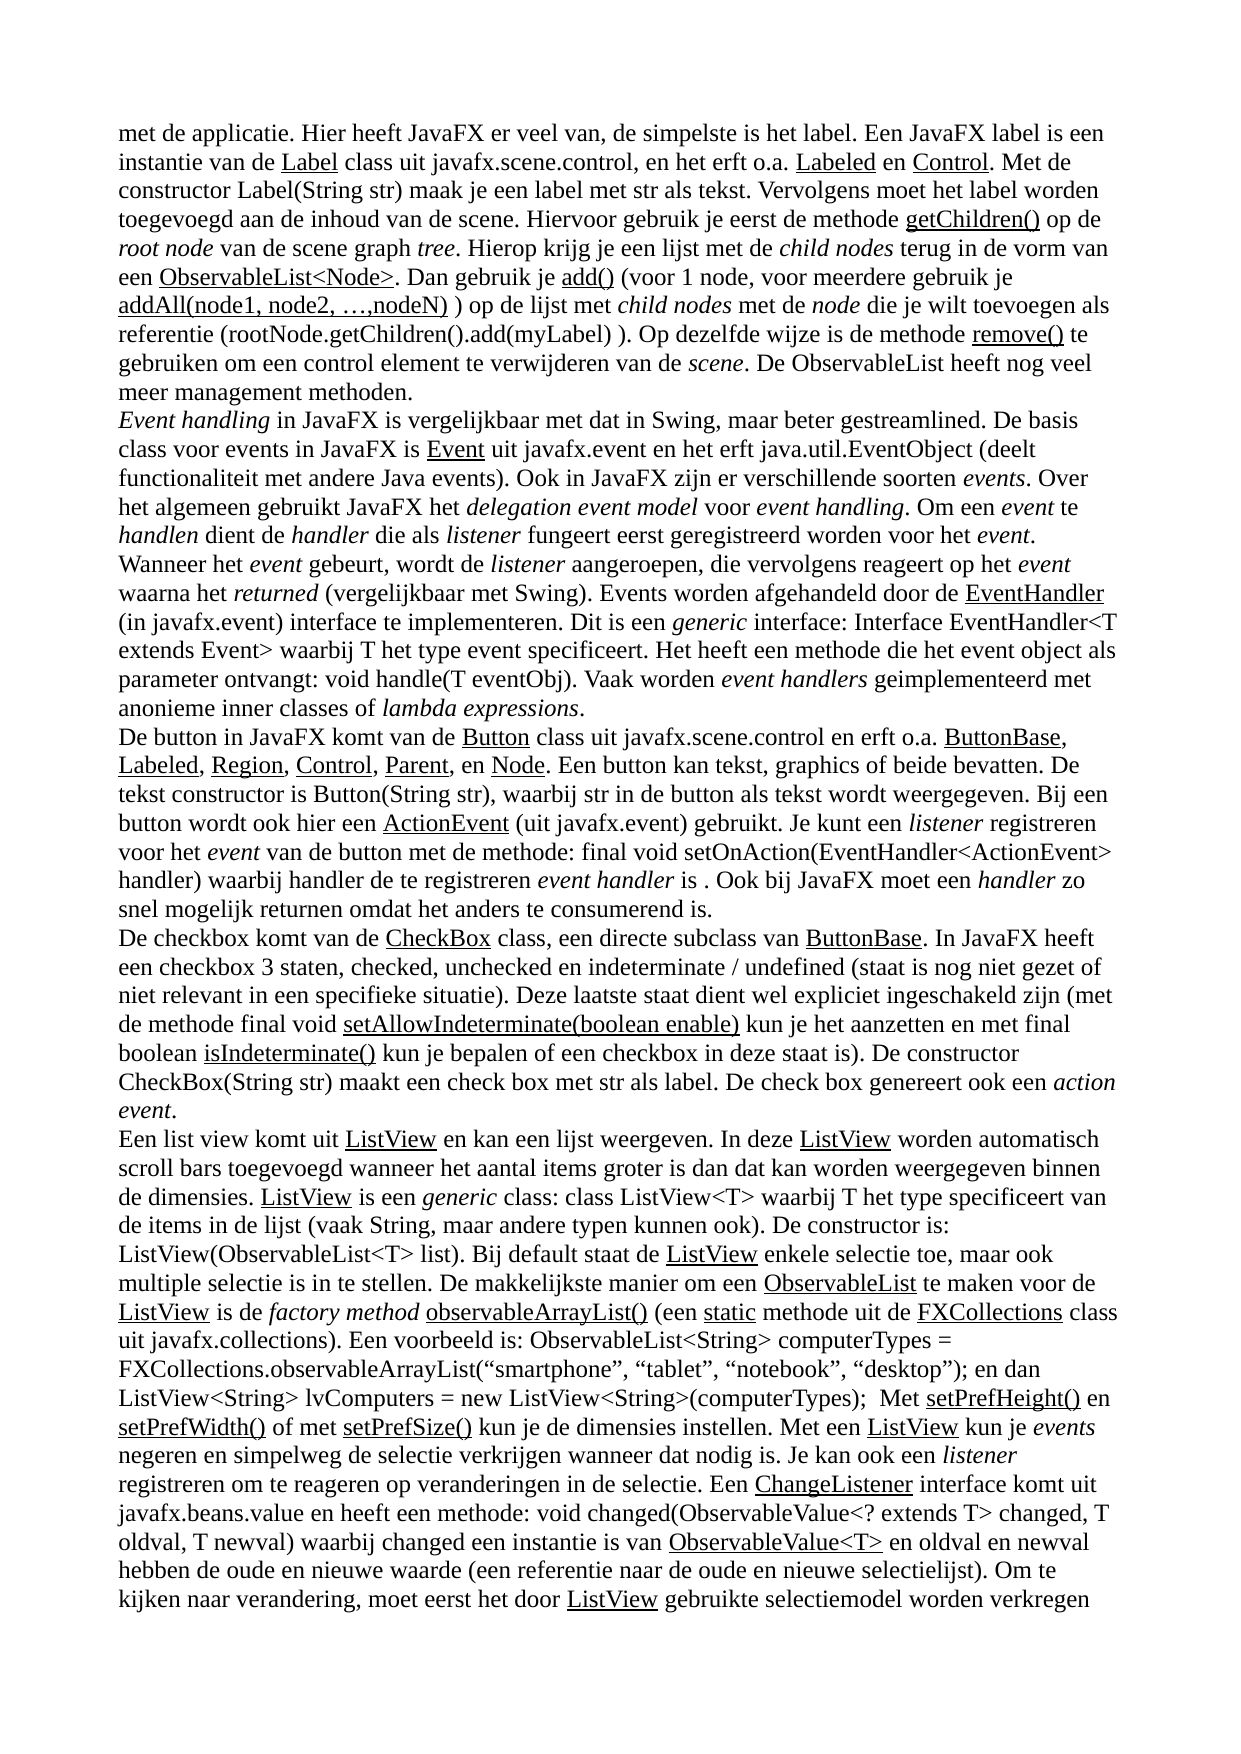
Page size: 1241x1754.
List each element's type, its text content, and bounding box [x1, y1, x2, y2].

text De button in JavaFX komt van de Button class uit javafx.scene.control en erft o.a. ButtonBase, Labeled, Region, Control, Parent, en Node. Een button kan tekst, graphics of beide bevatten. De tekst constructor is Button(String str), waarbij str in de button als tekst wordt weergegeven. Bij een button wordt ook hier een ActionEvent (uit javafx.event) gebruikt. Je kunt een listener registreren voor het event van de button met de methode: final void setOnAction(EventHandler<ActionEvent> handler) waarbij handler de te registreren event handler is . Ook bij JavaFX moet een handler zo snel mogelijk returnen omdat het anders te consumerend is. [118, 722, 1122, 923]
text Een list view komt uit ListView en kan een lijst weergeven. In deze ListView worden automatisch scroll bars toegevoegd wanneer het aantal items groter is dan dat kan worden weergegeven binnen de dimensies. ListView is een generic class: class ListView<T> waarbij T het type specificeert van de items in de lijst (vaak String, maar andere typen kunnen ook). De constructor is: ListView(ObservableList<T> list). Bij default staat de ListView enkele selectie toe, maar ook multiple selectie is in te stellen. De makkelijkste manier om een ObservableList te maken voor de ListView is de factory method observableArrayList() (een static methode uit de FXCollections class uit javafx.collections). Een voorbeeld is: ObservableList<String> computerTypes = FXCollections.observableArrayList(“smartphone”, “tablet”, “notebook”, “desktop”); en dan ListView<String> lvComputers = new ListView<String>(computerTypes); Met setPrefHeight() en setPrefWidth() of met setPrefSize() kun je de dimensies instellen. Met een ListView kun je events negeren en simpelweg de selectie verkrijgen wanneer dat nodig is. Je kan ook een listener registreren om te reageren op veranderingen in de selectie. Een ChangeListener interface komt uit javafx.beans.value en heeft een methode: void changed(ObservableValue<? extends T> changed, T oldval, T newval) waarbij changed een instantie is van ObservableValue<T> en oldval en newval hebben de oude en nieuwe waarde (een referentie naar de oude en nieuwe selectielijst). Om te kijken naar verandering, moet eerst het door ListView gebruikte selectiemodel worden verkregen [118, 1124, 1122, 1613]
text De checkbox komt van de CheckBox class, een directe subclass van ButtonBase. In JavaFX heeft een checkbox 3 staten, checked, unchecked en indeterminate / undefined (staat is nog niet gezet of niet relevant in een specifieke situatie). Deze laatste staat dient wel expliciet ingeschakeld zijn (met de methode final void setAllowIndeterminate(boolean enable) kun je het aanzetten en met final boolean isIndeterminate() kun je bepalen of een checkbox in deze staat is). De constructor CheckBox(String str) maakt een check box met str als label. De check box genereert ook een action event. [118, 923, 1122, 1124]
text Event handling in JavaFX is vergelijkbaar met dat in Swing, maar beter gestreamlined. De basis class voor events in JavaFX is Event uit javafx.event en het erft java.util.EventObject (deelt functionaliteit met andere Java events). Ook in JavaFX zijn er verschillende soorten events. Over het algemeen gebruikt JavaFX het delegation event model voor event handling. Om een event te handlen dient de handler die als listener fungeert eerst geregistreerd worden voor het event. Wanneer het event gebeurt, wordt de listener aangeroepen, die vervolgens reageert op het event waarna het returned (vergelijkbaar met Swing). Events worden afgehandeld door de EventHandler (in javafx.event) interface te implementeren. Dit is een generic interface: Interface EventHandler<T extends Event> waarbij T het type event specificeert. Het heeft een methode die het event object als parameter ontvangt: void handle(T eventObj). Vaak worden event handlers geimplementeerd met anonieme inner classes of lambda expressions. [118, 406, 1122, 722]
text met de applicatie. Hier heeft JavaFX er veel van, de simpelste is het label. Een JavaFX label is een instantie van de Label class uit javafx.scene.control, en het erft o.a. Labeled en Control. Met de constructor Label(String str) maak je een label met str als tekst. Vervolgens moet het label worden toegevoegd aan de inhoud van de scene. Hiervoor gebruik je eerst de methode getChildren() op de root node van de scene graph tree. Hierop krijg je een lijst met de child nodes terug in de vorm van een ObservableList<Node>. Dan gebruik je add() (voor 1 node, voor meerdere gebruik je addAll(node1, node2, …,nodeN) ) op de lijst met child nodes met de node die je wilt toevoegen als referentie (rootNode.getChildren().add(myLabel) ). Op dezelfde wijze is de methode remove() te gebruiken om een control element te verwijderen van de scene. De ObservableList heeft nog veel meer management methoden. [118, 118, 1122, 406]
